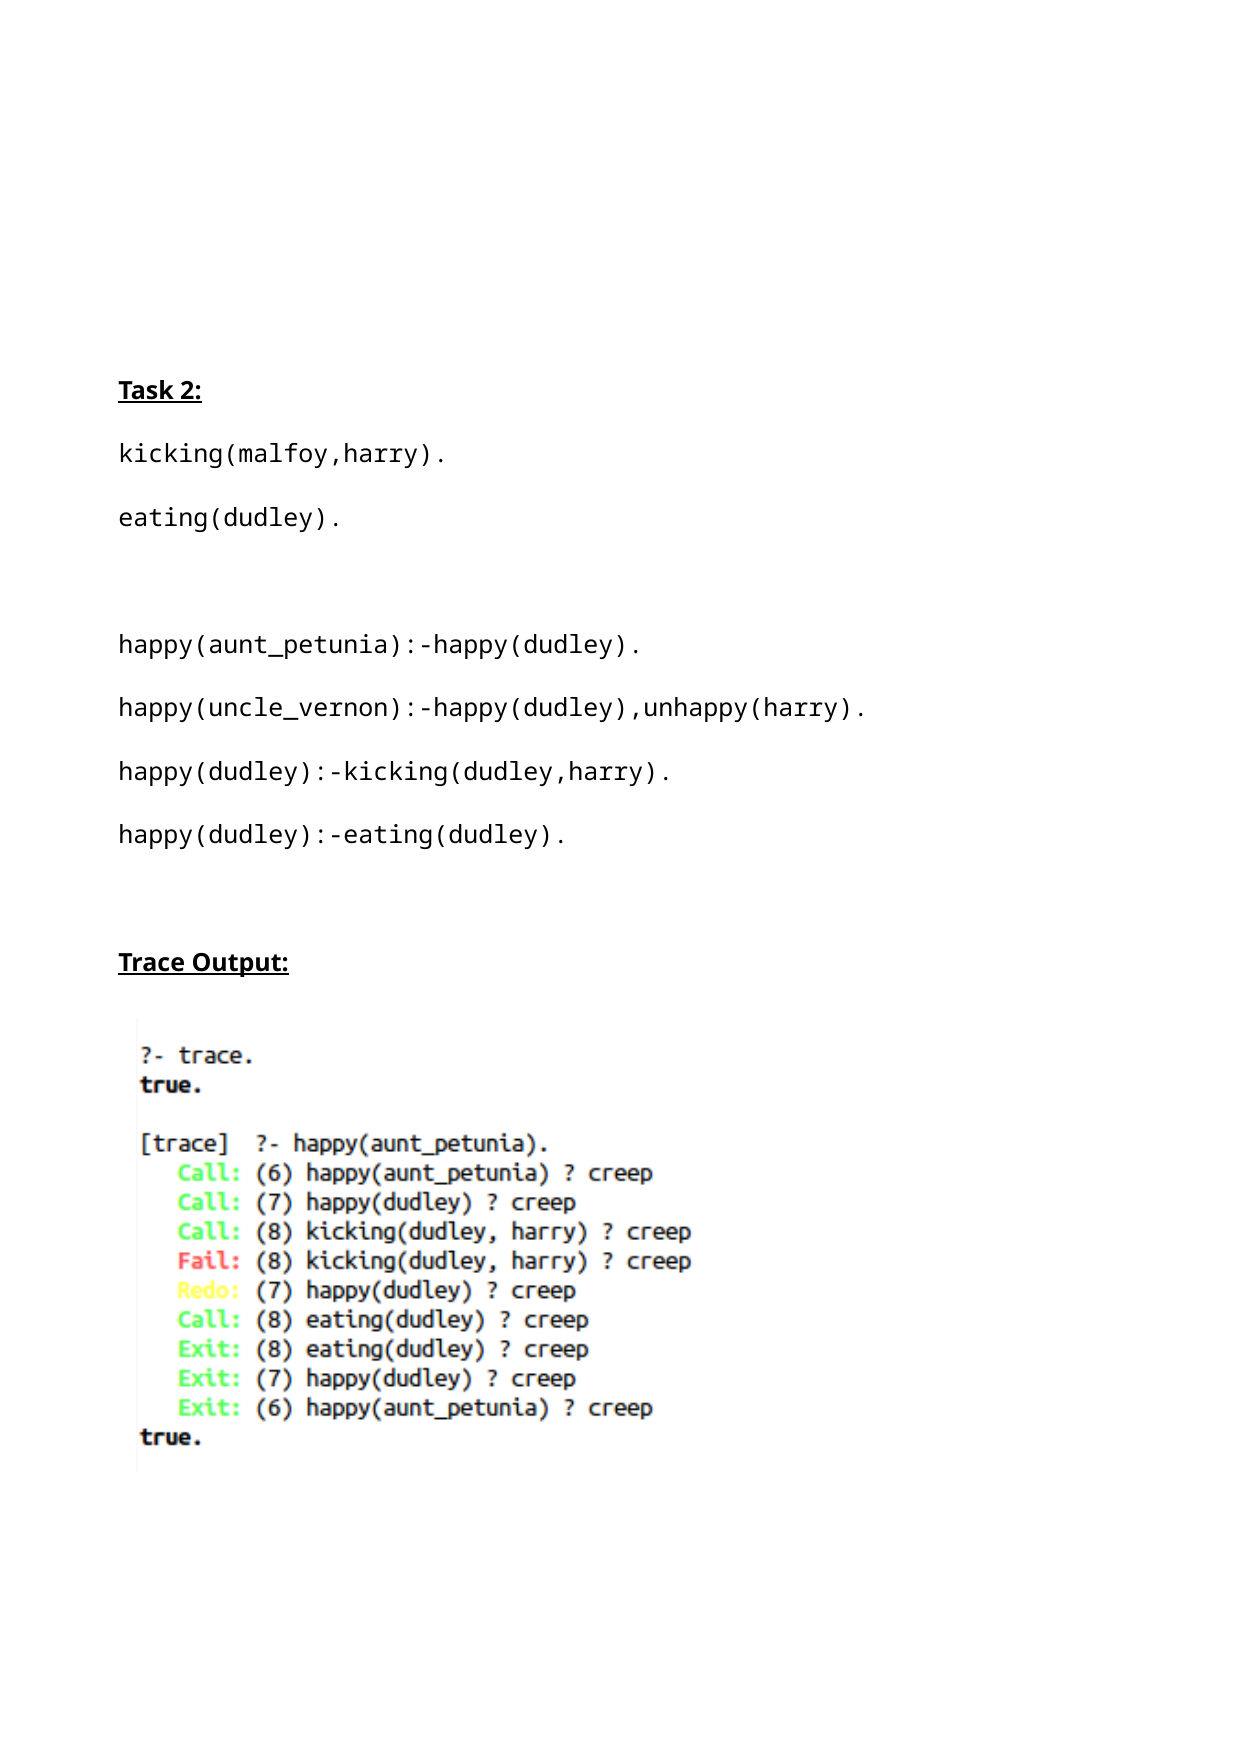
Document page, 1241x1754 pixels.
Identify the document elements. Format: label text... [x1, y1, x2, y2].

title happy(dudley):-kicking(dudley,harry). [118, 753, 1122, 788]
title kicking(malfoy,harry). [118, 436, 1122, 470]
title happy(dudley):-eating(dudley). [118, 817, 1122, 851]
title eating(dudley). [118, 499, 1122, 533]
title happy(aunt_petunia):-happy(dudley). [118, 626, 1122, 661]
title Task 2: [118, 372, 1122, 406]
picture [136, 1018, 790, 1473]
title Trace Output: [118, 944, 1122, 978]
title happy(uncle_vernon):-happy(dudley),unhappy(harry). [118, 690, 1122, 724]
